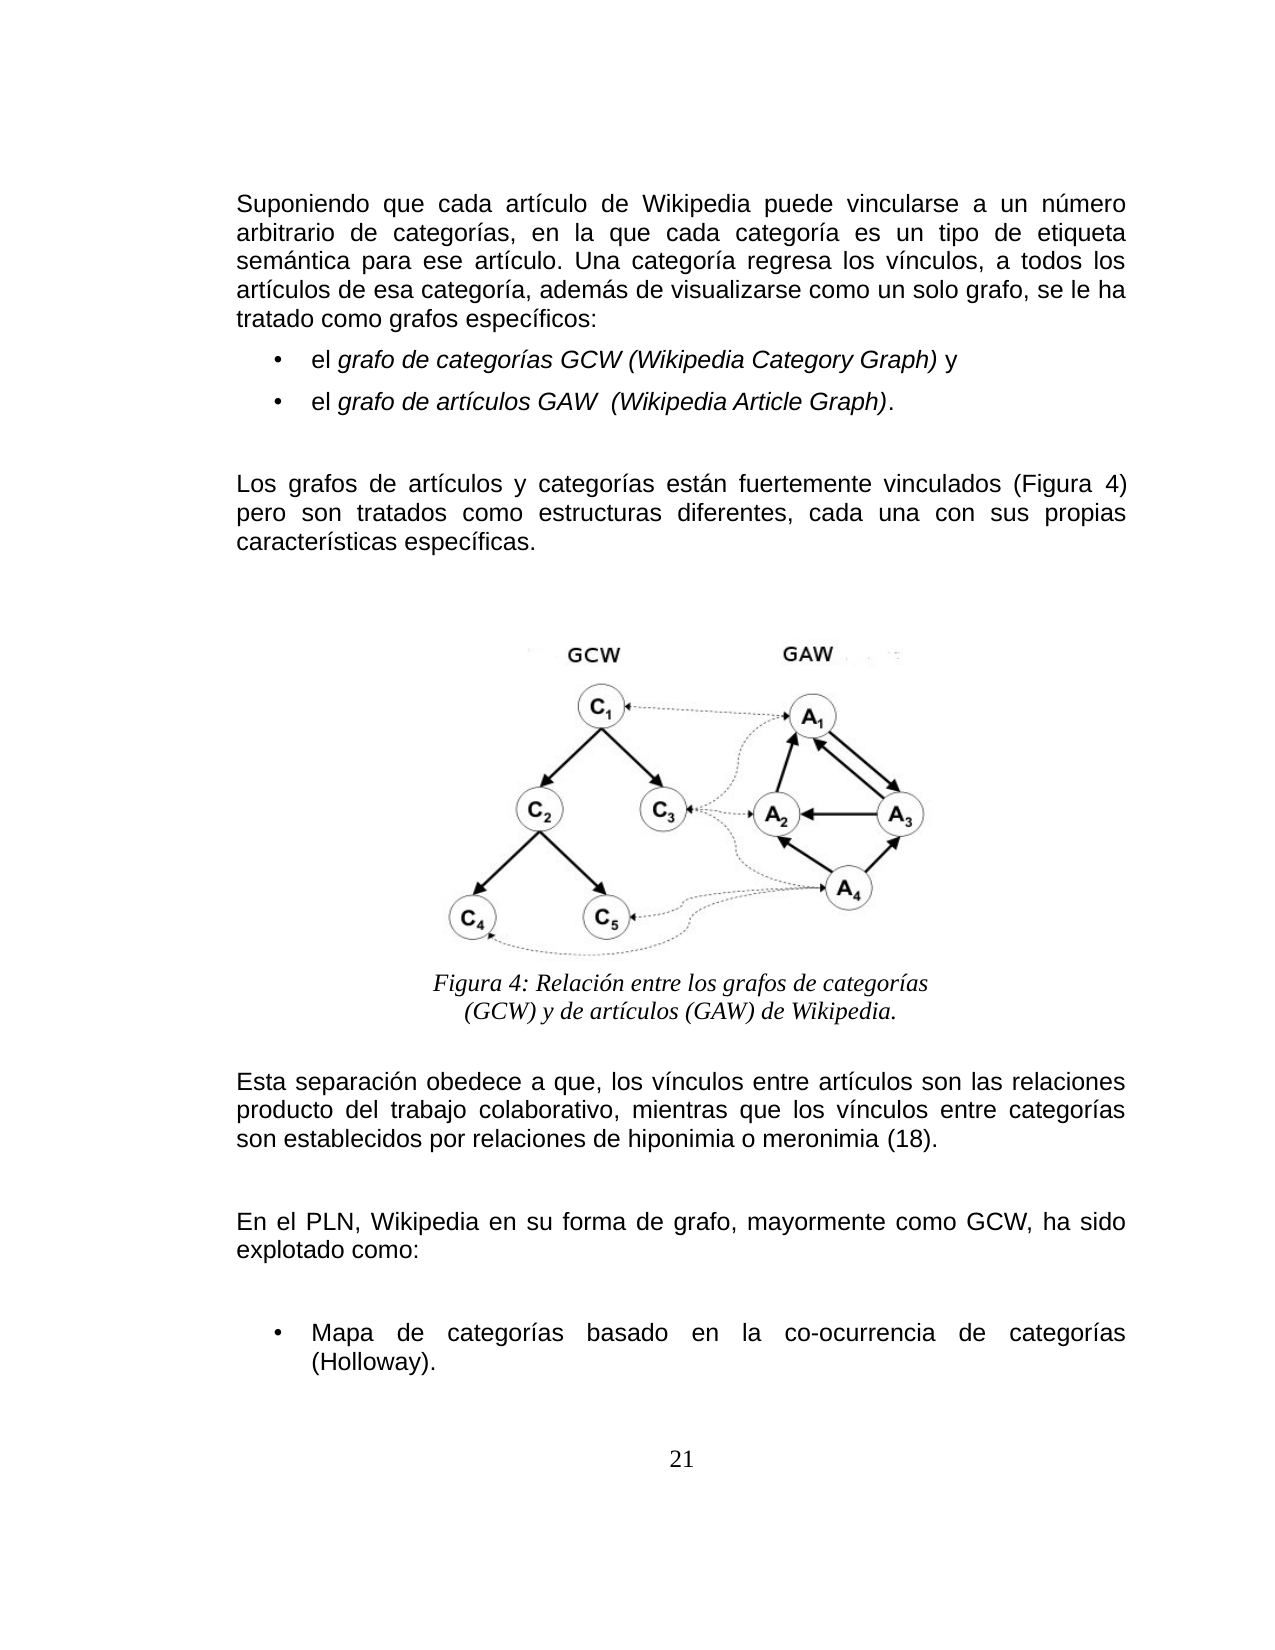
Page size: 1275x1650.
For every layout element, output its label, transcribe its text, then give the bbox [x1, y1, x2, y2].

list el grafo de categorías GCW (Wikipedia Category Graph) y [274, 345, 1127, 374]
text Esta separación obedece a que, los vínculos entre artículos son las relaciones producto del trabajo colaborativo, mientras que los vínculos entre categorías son establecidos por relaciones de hiponimia o meronimia (18). [236, 1066, 1127, 1153]
list el grafo de artículos GAW (Wikipedia Article Graph). [274, 386, 1127, 415]
list Mapa de categorías basado en la co-ocurrencia de categorías (Holloway). [274, 1318, 1127, 1375]
text Suponiendo que cada artículo de Wikipedia puede vincularse a un número arbitrario de categorías, en la que cada categoría es un tipo de etiqueta semántica para ese artículo. Una categoría regresa los vínculos, a todos los artículos de esa categoría, además de visualizarse como un solo grafo, se le ha tratado como grafos específicos: [236, 189, 1127, 333]
text Figura 4: Relación entre los grafos de categorías (GCW) y de artículos (GAW) de Wikipedia. [406, 968, 958, 1025]
text Los grafos de artículos y categorías están fuertemente vinculados (Figura 4) pero son tratados como estructuras diferentes, cada una con sus propias características específicas. [236, 469, 1127, 555]
text En el PLN, Wikipedia en su forma de grafo, mayormente como GCW, ha sido explotado como: [236, 1206, 1127, 1264]
picture [405, 621, 959, 968]
